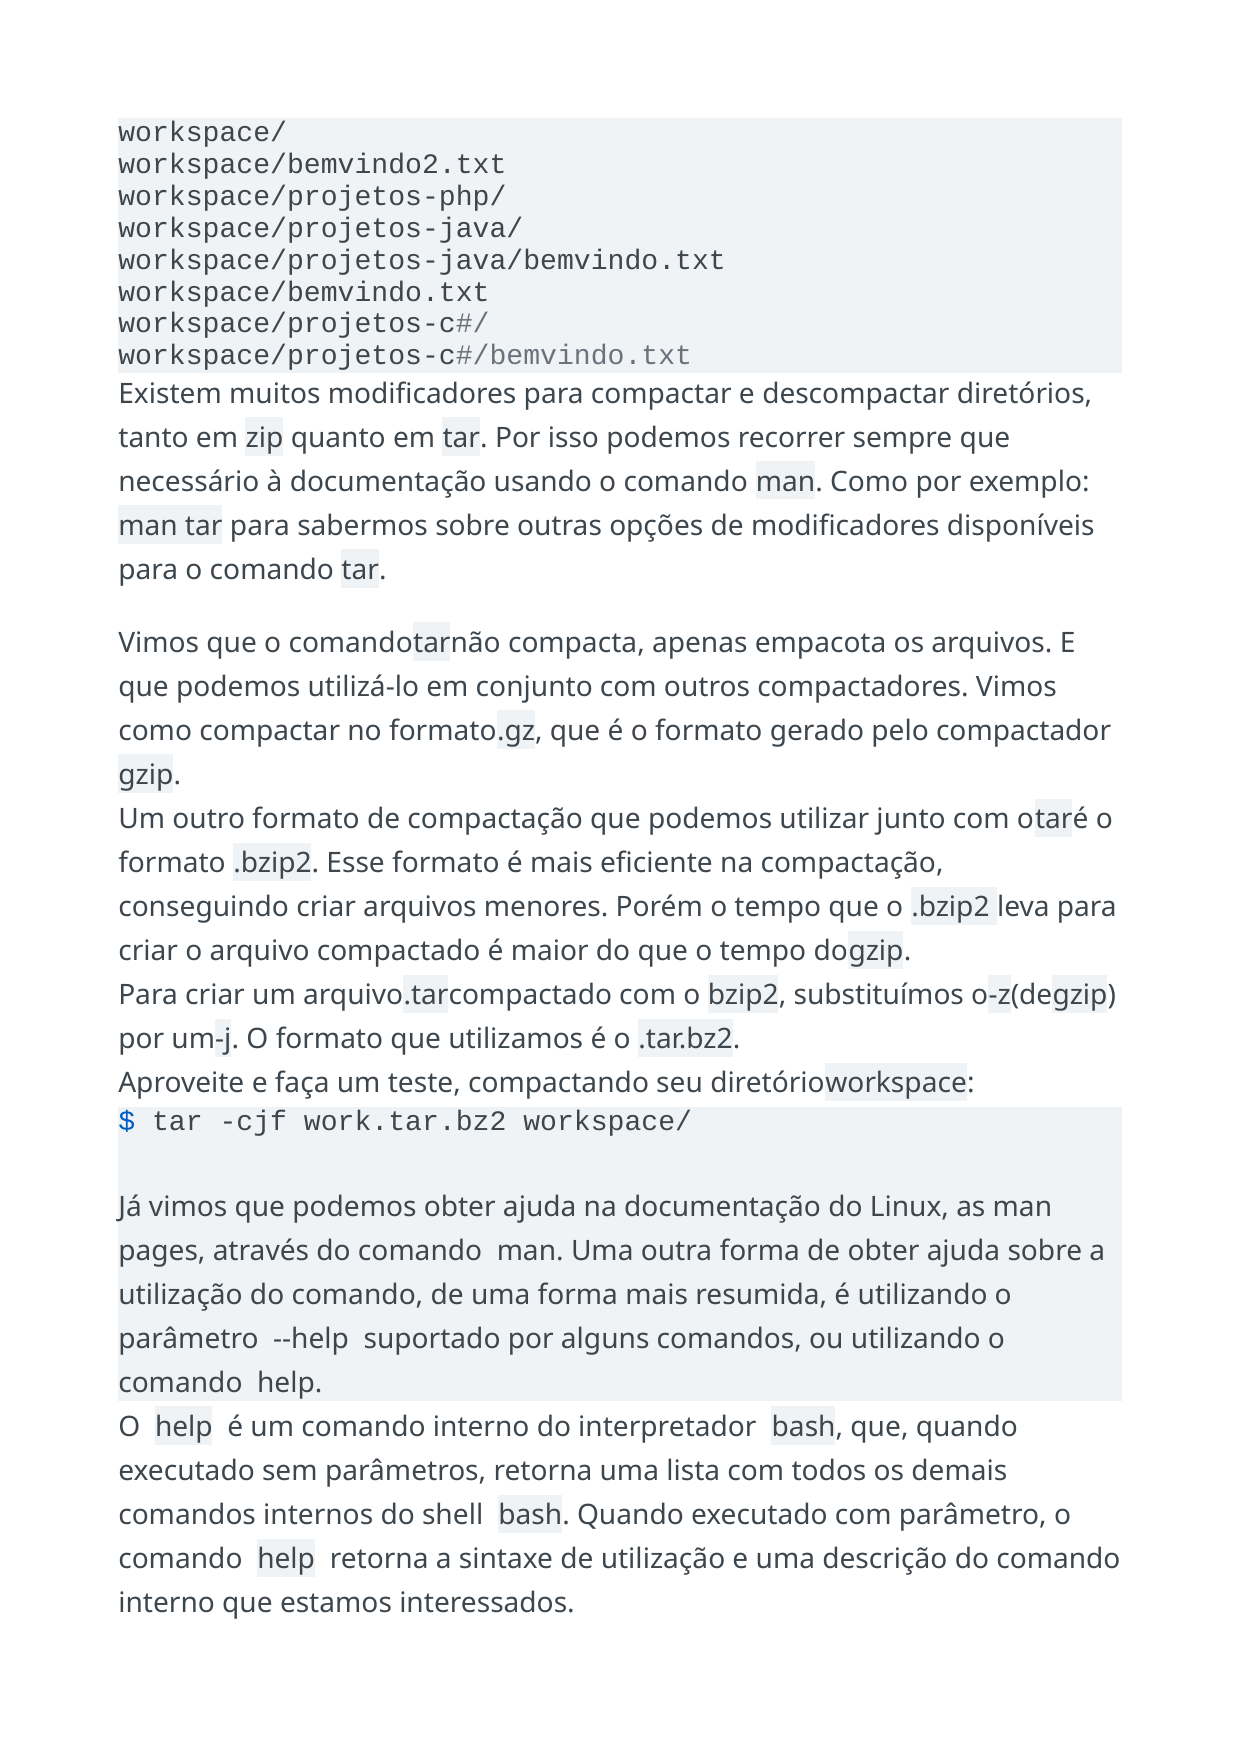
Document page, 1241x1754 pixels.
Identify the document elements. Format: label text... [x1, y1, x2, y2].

text workspace/ [118, 118, 1122, 150]
text Para criar um arquivo.tarcompactado com o bzip2, substituímos o-z(degzip) por um-j. O formato que utilizamos é o .tar.bz2. [118, 975, 1122, 1057]
text workspace/projetos-c#/bemvindo.txt [118, 341, 1122, 373]
text workspace/projetos-php/ [118, 182, 1122, 214]
text $ tar -cjf work.tar.bz2 workspace/ [118, 1107, 1122, 1139]
text Aproveite e faça um teste, compactando seu diretórioworkspace: [118, 1063, 1122, 1101]
text workspace/bemvindo.txt [118, 277, 1122, 309]
text Já vimos que podemos obter ajuda na documentação do Linux, as man pages, através do comando man. Uma outra forma de obter ajuda sobre a utilização do comando, de uma forma mais resumida, é utilizando o parâmetro --help suportado por alguns comandos, ou utilizando o comando help. [118, 1186, 1122, 1401]
text Um outro formato de compactação que podemos utilizar junto com otaré o formato .bzip2. Esse formato é mais eficiente na compactação, conseguindo criar arquivos menores. Porém o tempo que o .bzip2 leva para criar o arquivo compactado é maior do que o tempo dogzip. [118, 798, 1122, 969]
text Existem muitos modificadores para compactar e descompactar diretórios, tanto em zip quanto em tar. Por isso podemos recorrer sempre que necessário à documentação usando o comando man. Como por exemplo: man tar para sabermos sobre outras opções de modificadores disponíveis para o comando tar. [118, 373, 1122, 588]
text workspace/projetos-java/ [118, 214, 1122, 246]
text Vimos que o comandotarnão compacta, apenas empacota os arquivos. E que podemos utilizá-lo em conjunto com outros compactadores. Vimos como compactar no formato.gz, que é o formato gerado pelo compactador gzip. [118, 622, 1122, 793]
text O help é um comando interno do interpretador bash, que, quando executado sem parâmetros, retorna uma lista com todos os demais comandos internos do shell bash. Quando executado com parâmetro, o comando help retorna a sintaxe de utilização e uma descrição do comando interno que estamos interessados. [118, 1406, 1122, 1621]
text workspace/projetos-java/bemvindo.txt [118, 246, 1122, 277]
text workspace/bemvindo2.txt [118, 150, 1122, 182]
text workspace/projetos-c#/ [118, 309, 1122, 341]
